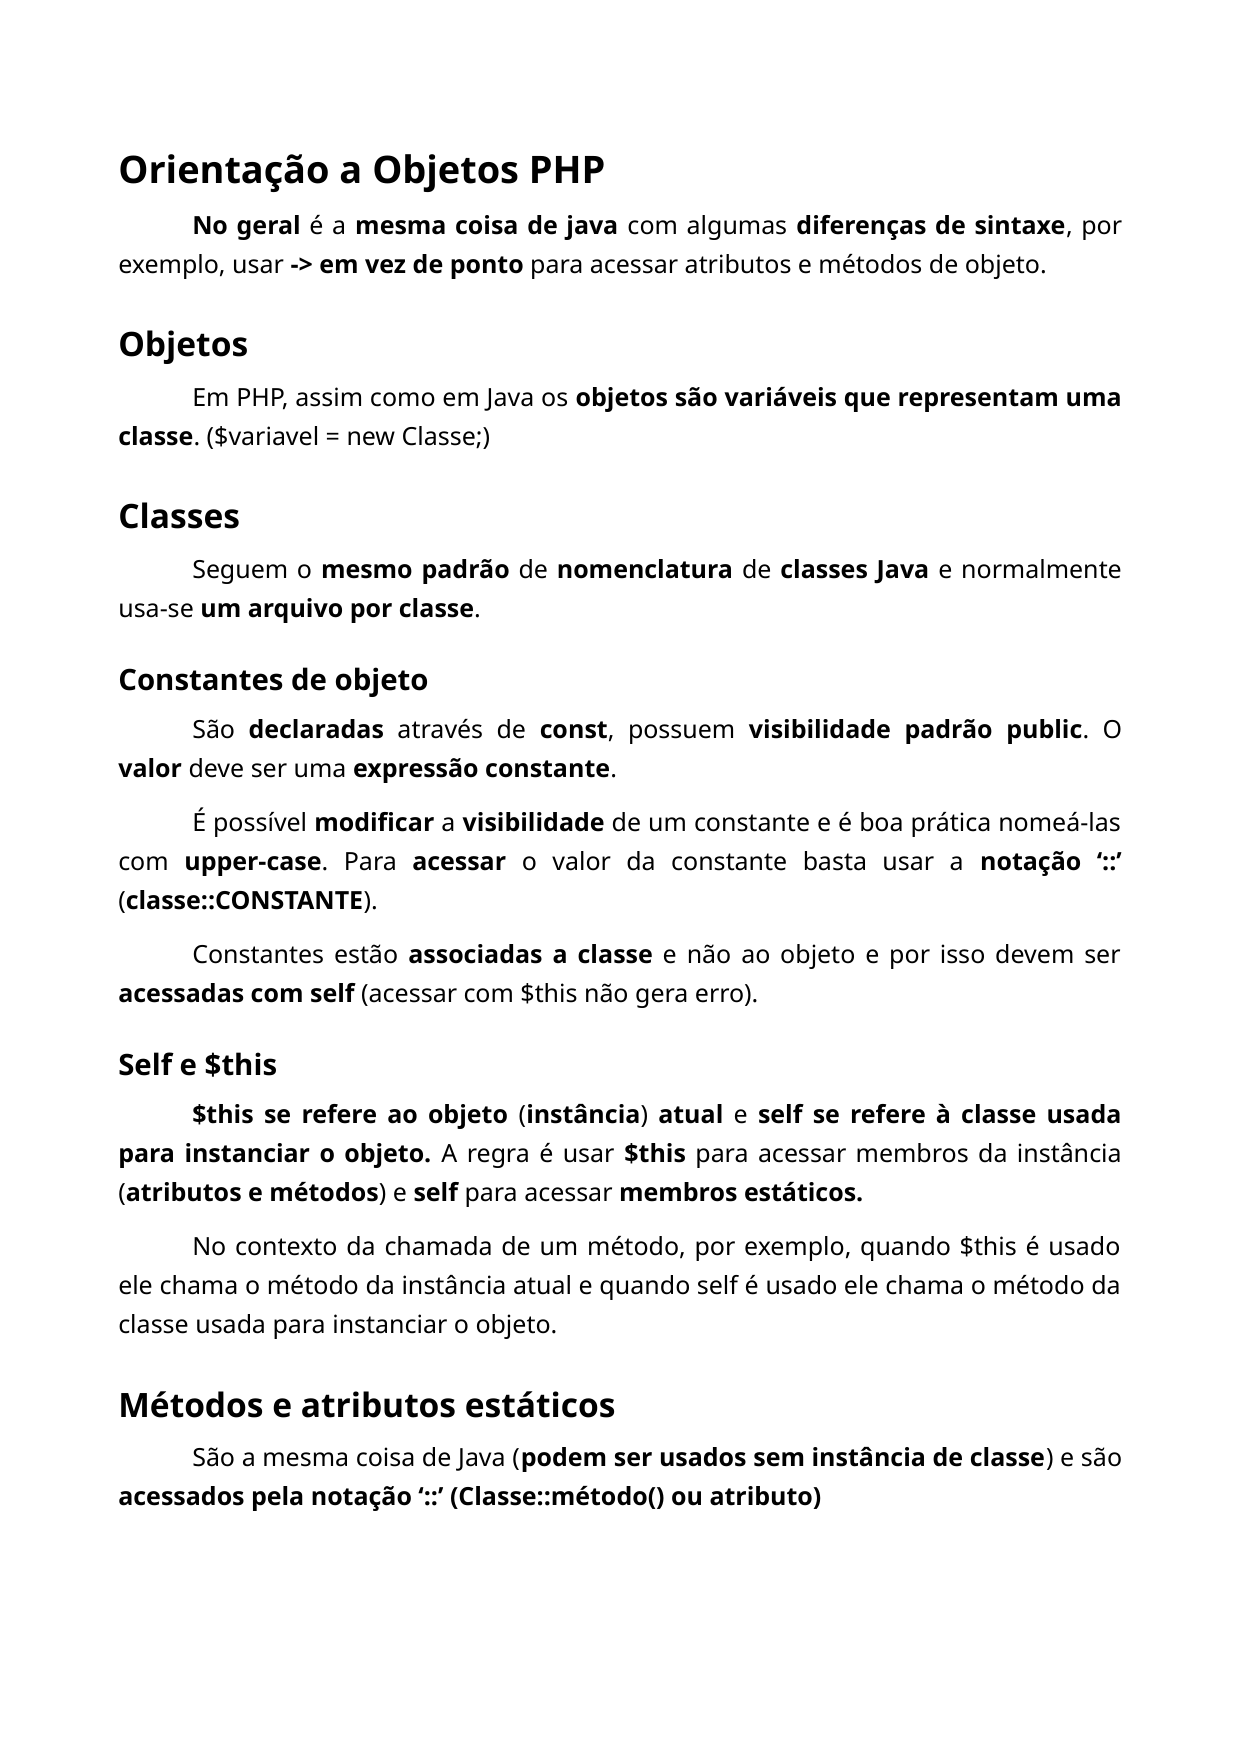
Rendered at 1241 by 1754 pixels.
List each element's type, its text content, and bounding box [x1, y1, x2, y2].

text Constantes estão associadas a classe e não ao objeto e por isso devem ser acessadas com self (acessar com $this não gera erro). [118, 936, 1122, 1009]
subtitle Self e $this [118, 1044, 1122, 1084]
text $this se refere ao objeto (instância) atual e self se refere à classe usada para instanciar o objeto. A regra é usar $this para acessar membros da instância (atributos e métodos) e self para acessar membros estáticos. [118, 1096, 1122, 1209]
text São a mesma coisa de Java (podem ser usados sem instância de classe) e são acessados pela notação ‘::’ (Classe::método() ou atributo) [118, 1439, 1122, 1513]
text No geral é a mesma coisa de java com algumas diferenças de sintaxe, por exemplo, usar -> em vez de ponto para acessar atributos e métodos de objeto. [118, 207, 1122, 281]
subtitle Objetos [118, 321, 1122, 367]
text São declaradas através de const, possuem visibilidade padrão public. O valor deve ser uma expressão constante. [118, 711, 1122, 784]
subtitle Métodos e atributos estáticos [118, 1381, 1122, 1427]
text Em PHP, assim como em Java os objetos são variáveis que representam uma classe. ($variavel = new Classe;) [118, 379, 1122, 452]
subtitle Constantes de objeto [118, 659, 1122, 699]
text É possível modificar a visibilidade de um constante e é boa prática nomeá-las com upper-case. Para acessar o valor da constante basta usar a notação ‘::’ (classe::CONSTANTE). [118, 804, 1122, 917]
text Seguem o mesmo padrão de nomenclatura de classes Java e normalmente usa-se um arquivo por classe. [118, 551, 1122, 624]
subtitle Orientação a Objetos PHP [118, 143, 1122, 195]
subtitle Classes [118, 493, 1122, 539]
text No contexto da chamada de um método, por exemplo, quando $this é usado ele chama o método da instância atual e quando self é usado ele chama o método da classe usada para instanciar o objeto. [118, 1228, 1122, 1341]
